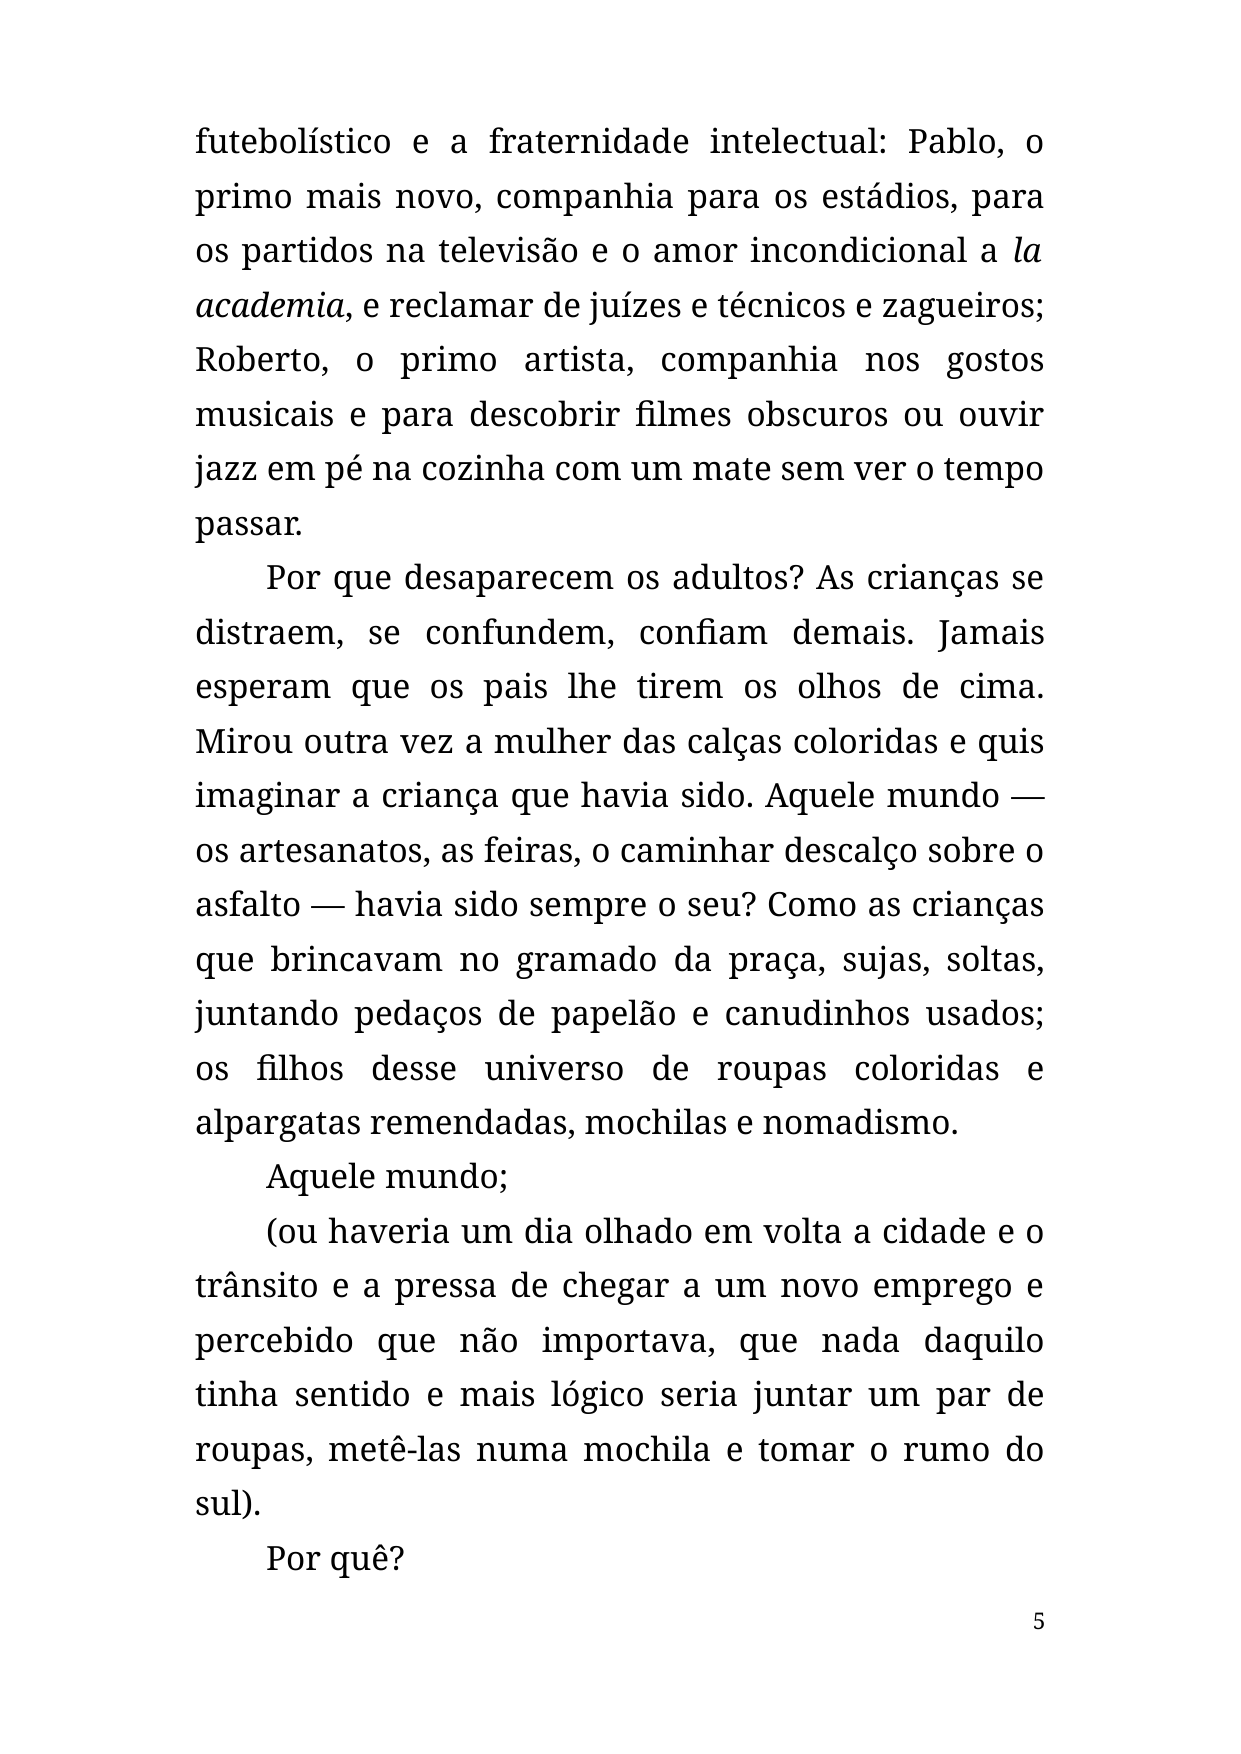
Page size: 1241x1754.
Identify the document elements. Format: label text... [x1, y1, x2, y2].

text Aquele mundo; [195, 1153, 1045, 1199]
text Por quê? [195, 1534, 1045, 1580]
text (ou haveria um dia olhado em volta a cidade e o trânsito e a pressa de chegar a um novo emprego e percebido que não importava, que nada daquilo tinha sentido e mais lógico seria juntar um par de roupas, metê-las numa mochila e tomar o rumo do sul). [195, 1208, 1045, 1526]
text Por que desaparecem os adultos? As crianças se distraem, se confundem, confiam demais. Jamais esperam que os pais lhe tirem os olhos de cima. Mirou outra vez a mulher das calças coloridas e quis imaginar a criança que havia sido. Aquele mundo — os artesanatos, as feiras, o caminhar descalço sobre o asfalto — havia sido sempre o seu? Como as crianças que brincavam no gramado da praça, sujas, soltas, juntando pedaços de papelão e canudinhos usados; os filhos desse universo de roupas coloridas e alpargatas remendadas, mochilas e nomadismo. [195, 554, 1045, 1144]
text futebolístico e a fraternidade intelectual: Pablo, o primo mais novo, companhia para os estádios, para os partidos na televisão e o amor incondicional a la academia, e reclamar de juízes e técnicos e zagueiros; Roberto, o primo artista, companhia nos gostos musicais e para descobrir filmes obscuros ou ouvir jazz em pé na cozinha com um mate sem ver o tempo passar. [195, 118, 1045, 545]
